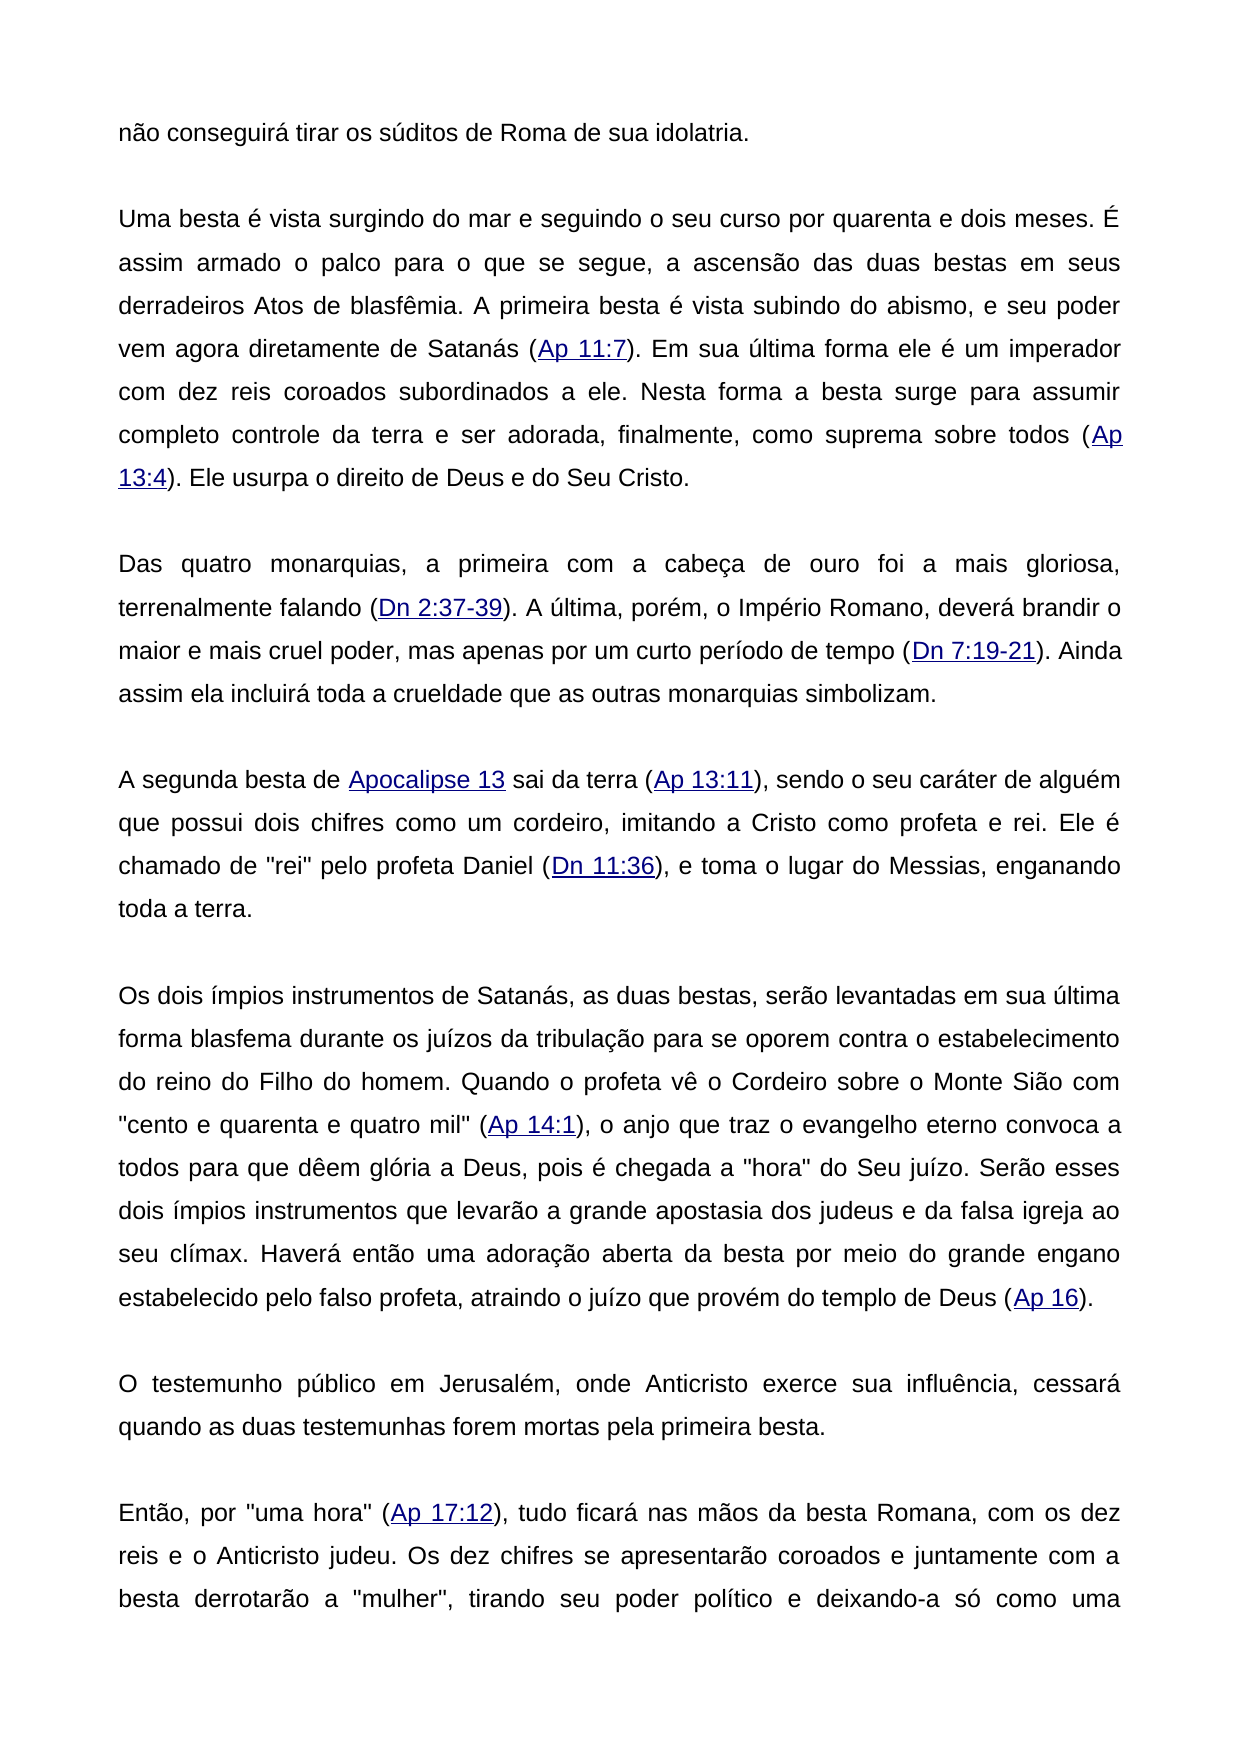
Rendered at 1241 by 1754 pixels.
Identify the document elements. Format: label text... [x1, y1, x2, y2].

text A segunda besta de Apocalipse 13 sai da terra (Ap 13:11), sendo o seu caráter de alguém que possui dois chifres como um cordeiro, imitando a Cristo como profeta e rei. Ele é chamado de "rei" pelo profeta Daniel (Dn 11:36), e toma o lugar do Messias, enganando toda a terra. [118, 765, 1122, 923]
text Então, por "uma hora" (Ap 17:12), tudo ficará nas mãos da besta Romana, com os dez reis e o Anticristo judeu. Os dez chifres se apresentarão coroados e juntamente com a besta derrotarão a "mulher", tirando seu poder político e deixando-a só como uma [118, 1498, 1122, 1613]
text O testemunho público em Jerusalém, onde Anticristo exerce sua influência, cessará quando as duas testemunhas forem mortas pela primeira besta. [118, 1369, 1122, 1441]
text Das quatro monarquias, a primeira com a cabeça de ouro foi a mais gloriosa, terrenalmente falando (Dn 2:37-39). A última, porém, o Império Romano, deverá brandir o maior e mais cruel poder, mas apenas por um curto período de tempo (Dn 7:19-21). Ainda assim ela incluirá toda a crueldade que as outras monarquias simbolizam. [118, 549, 1122, 707]
text Uma besta é vista surgindo do mar e seguindo o seu curso por quarenta e dois meses. É assim armado o palco para o que se segue, a ascensão das duas bestas em seus derradeiros Atos de blasfêmia. A primeira besta é vista subindo do abismo, e seu poder vem agora diretamente de Satanás (Ap 11:7). Em sua última forma ele é um imperador com dez reis coroados subordinados a ele. Nesta forma a besta surge para assumir completo controle da terra e ser adorada, finalmente, como suprema sobre todos (Ap 13:4). Ele usurpa o direito de Deus e do Seu Cristo. [118, 204, 1122, 492]
text não conseguirá tirar os súditos de Roma de sua idolatria. [118, 118, 1122, 147]
text Os dois ímpios instrumentos de Satanás, as duas bestas, serão levantadas em sua última forma blasfema durante os juízos da tribulação para se oporem contra o estabelecimento do reino do Filho do homem. Quando o profeta vê o Cordeiro sobre o Monte Sião com "cento e quarenta e quatro mil" (Ap 14:1), o anjo que traz o evangelho eterno convoca a todos para que dêem glória a Deus, pois é chegada a "hora" do Seu juízo. Serão esses dois ímpios instrumentos que levarão a grande apostasia dos judeus e da falsa igreja ao seu clímax. Haverá então uma adoração aberta da besta por meio do grande engano estabelecido pelo falso profeta, atraindo o juízo que provém do templo de Deus (Ap 16). [118, 981, 1122, 1311]
